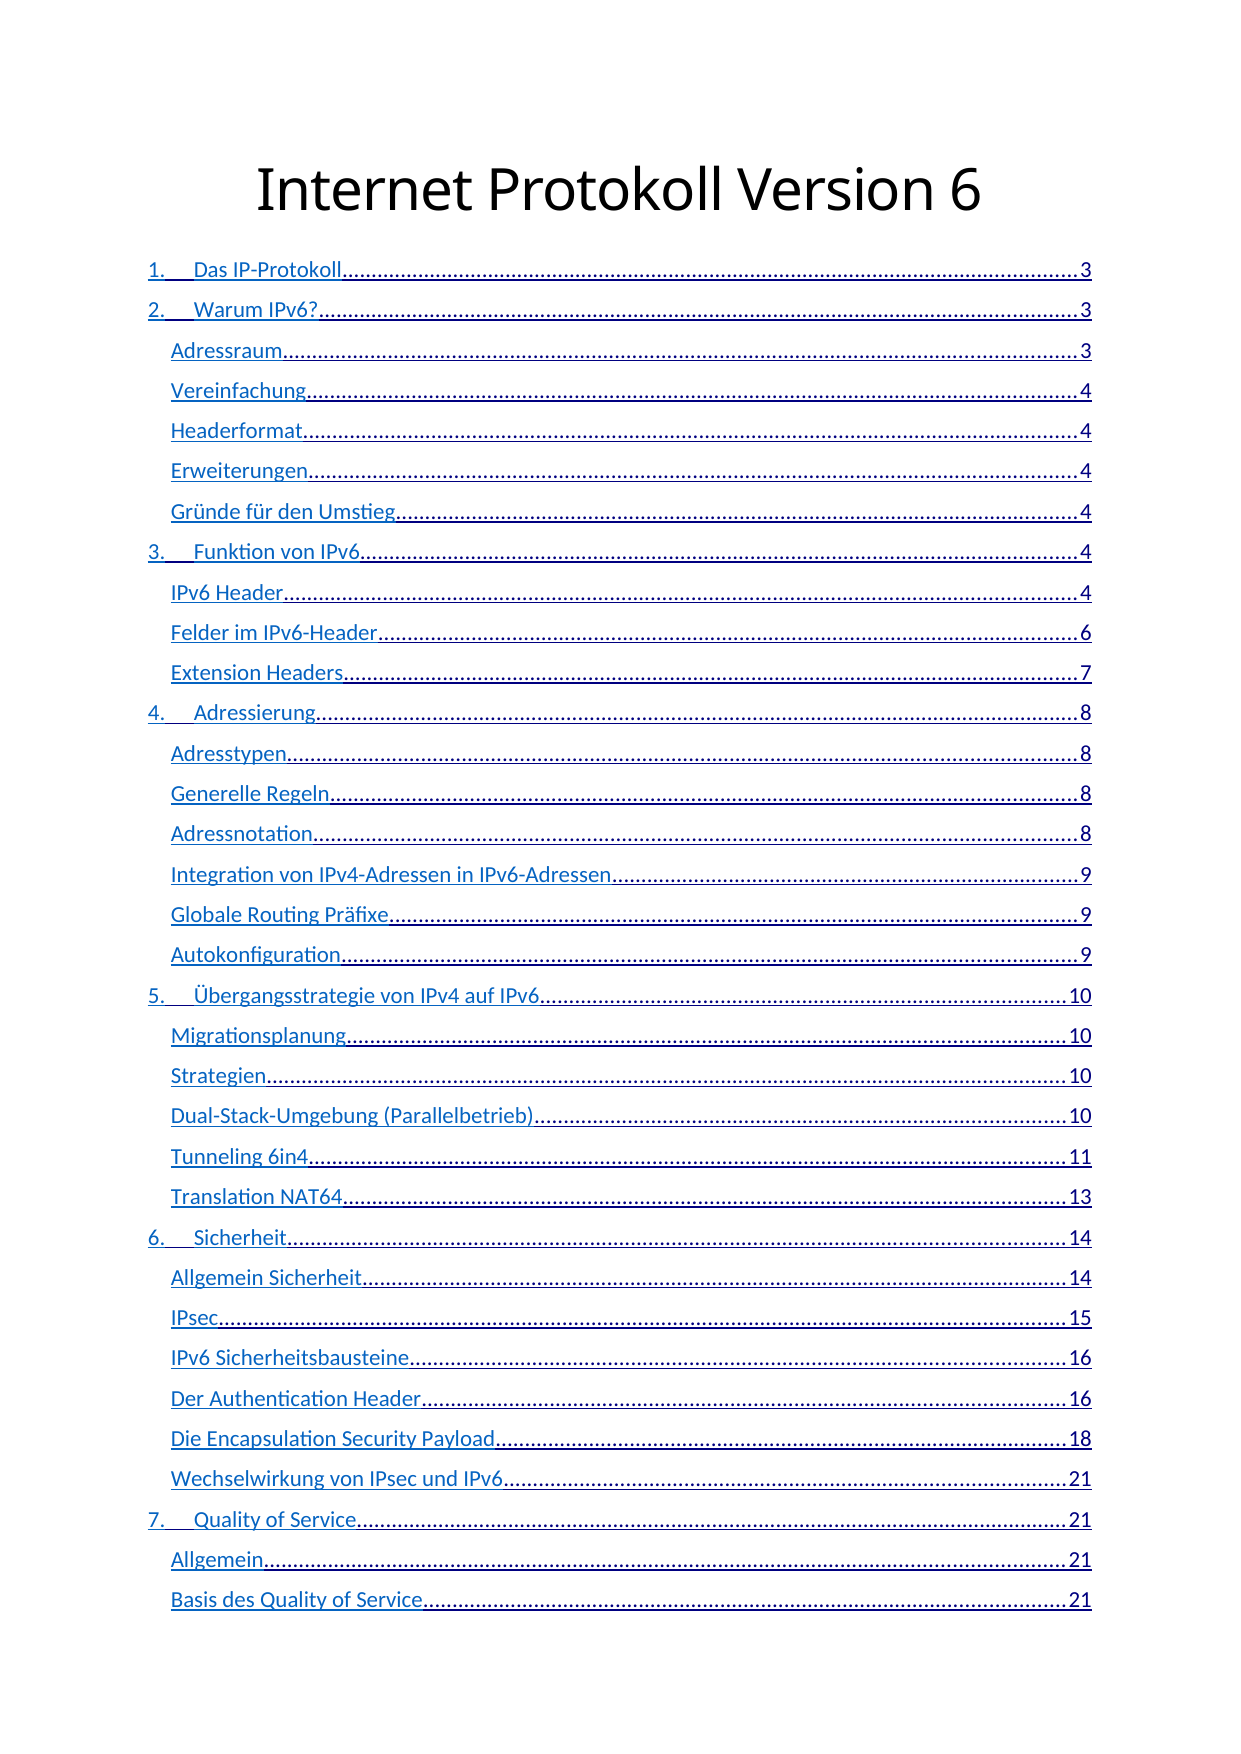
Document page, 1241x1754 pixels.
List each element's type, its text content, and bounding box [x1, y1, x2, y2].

text Gründe für den Umstieg 4 [171, 497, 1093, 525]
text Generelle Regeln 8 [171, 779, 1093, 807]
text IPv6 Header 4 [171, 578, 1093, 606]
text Internet Protokoll Version 6 [148, 148, 1093, 227]
text Strategien 10 [171, 1061, 1093, 1089]
text Extension Headers 7 [171, 658, 1093, 686]
text Wechselwirkung von IPsec und IPv6 21 [171, 1464, 1093, 1492]
text IPsec 15 [171, 1303, 1093, 1331]
text 7. Quality of Service 21 [148, 1505, 1093, 1533]
text Tunneling 6in4 11 [171, 1142, 1093, 1170]
text Adresstypen 8 [171, 739, 1093, 767]
text Die Encapsulation Security Payload 18 [171, 1424, 1093, 1452]
text 6. Sicherheit 14 [148, 1223, 1093, 1251]
text Adressnotation 8 [171, 819, 1093, 847]
text Autokonfiguration 9 [171, 940, 1093, 968]
text Vereinfachung 4 [171, 376, 1093, 404]
text Globale Routing Präfixe 9 [171, 900, 1093, 928]
text 3. Funktion von IPv6 4 [148, 537, 1093, 565]
text 1. Das IP-Protokoll 3 [148, 255, 1093, 283]
text Der Authentication Header 16 [171, 1384, 1093, 1412]
text 2. Warum IPv6? 3 [148, 295, 1093, 323]
text Erweiterungen 4 [171, 457, 1093, 485]
text IPv6 Sicherheitsbausteine 16 [171, 1343, 1093, 1372]
text Dual-Stack-Umgebung (Parallelbetrieb) 10 [171, 1102, 1093, 1130]
text Allgemein 21 [171, 1545, 1093, 1573]
text Felder im IPv6-Header 6 [171, 618, 1093, 646]
text 4. Adressierung 8 [148, 698, 1093, 727]
text Allgemein Sicherheit 14 [171, 1263, 1093, 1291]
text Headerformat 4 [171, 416, 1093, 444]
text Basis des Quality of Service 21 [171, 1585, 1093, 1613]
text Translation NAT64 13 [171, 1182, 1093, 1210]
text 5. Übergangsstrategie von IPv4 auf IPv6 10 [148, 981, 1093, 1009]
text Adressraum 3 [171, 336, 1093, 364]
text Migrationsplanung 10 [171, 1021, 1093, 1049]
text Integration von IPv4-Adressen in IPv6-Adressen 9 [171, 860, 1093, 888]
